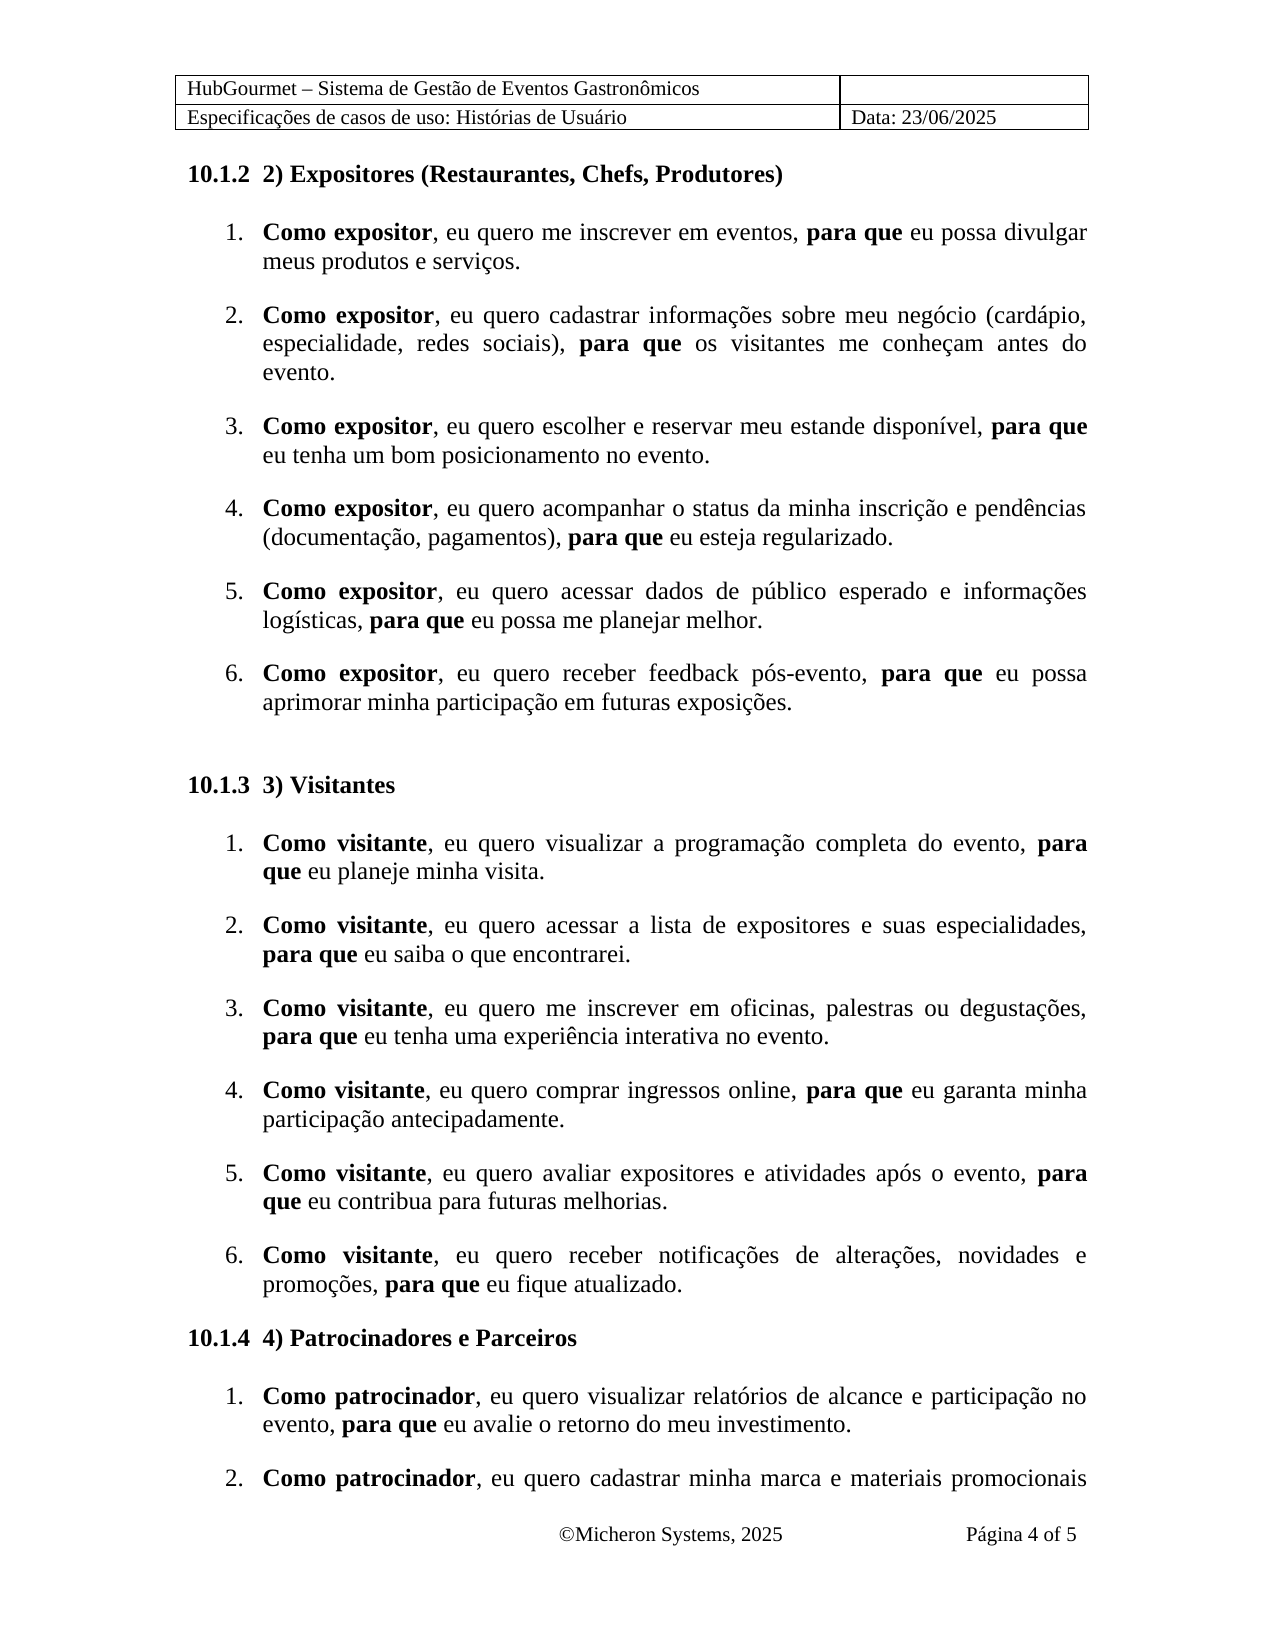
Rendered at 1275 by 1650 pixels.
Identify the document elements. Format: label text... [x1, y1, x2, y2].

list Como patrocinador, eu quero cadastrar minha marca e materiais promocionais [225, 1463, 1087, 1492]
list Como expositor, eu quero acessar dados de público esperado e informações logísticas, para que eu possa me planejar melhor. [225, 576, 1087, 633]
subtitle 2) Expositores (Restaurantes, Chefs, Produtores) [187, 159, 1087, 188]
subtitle 4) Patrocinadores e Parceiros [187, 1323, 1087, 1351]
list Como visitante, eu quero acessar a lista de expositores e suas especialidades, para que eu saiba o que encontrarei. [225, 910, 1087, 968]
list Como visitante, eu quero avaliar expositores e atividades após o evento, para que eu contribua para futuras melhorias. [225, 1158, 1087, 1215]
list Como expositor, eu quero receber feedback pós-evento, para que eu possa aprimorar minha participação em futuras exposições. [225, 658, 1087, 716]
list Como visitante, eu quero me inscrever em oficinas, palestras ou degustações, para que eu tenha uma experiência interativa no evento. [225, 993, 1087, 1050]
list Como visitante, eu quero receber notificações de alterações, novidades e promoções, para que eu fique atualizado. [225, 1240, 1087, 1298]
list Como expositor, eu quero cadastrar informações sobre meu negócio (cardápio, especialidade, redes sociais), para que os visitantes me conheçam antes do evento. [225, 300, 1087, 386]
list Como visitante, eu quero visualizar a programação completa do evento, para que eu planeje minha visita. [225, 828, 1087, 885]
list Como expositor, eu quero me inscrever em eventos, para que eu possa divulgar meus produtos e serviços. [225, 217, 1087, 275]
list Como visitante, eu quero comprar ingressos online, para que eu garanta minha participação antecipadamente. [225, 1075, 1087, 1133]
list Como expositor, eu quero escolher e reservar meu estande disponível, para que eu tenha um bom posicionamento no evento. [225, 411, 1087, 468]
subtitle 3) Visitantes [187, 770, 1087, 798]
list Como patrocinador, eu quero visualizar relatórios de alcance e participação no evento, para que eu avalie o retorno do meu investimento. [225, 1381, 1087, 1438]
list Como expositor, eu quero acompanhar o status da minha inscrição e pendências (documentação, pagamentos), para que eu esteja regularizado. [225, 493, 1087, 551]
